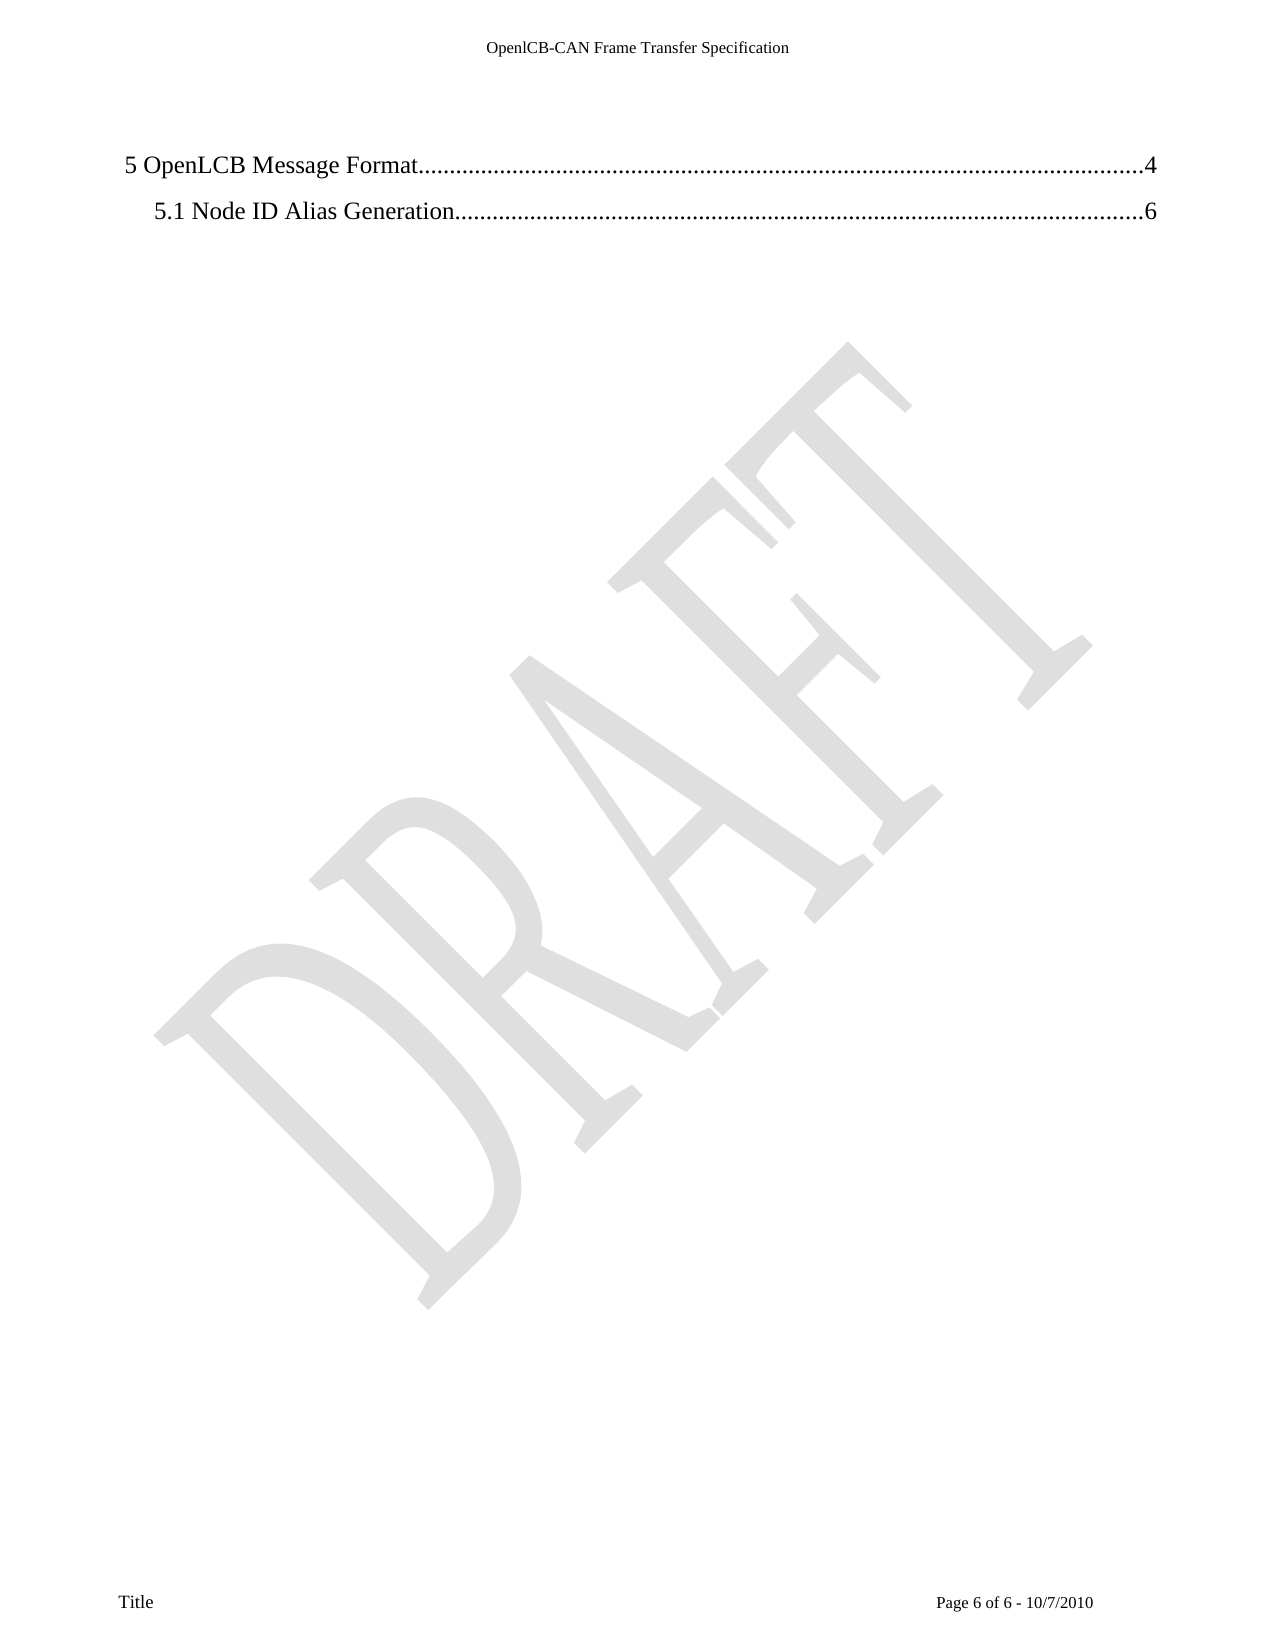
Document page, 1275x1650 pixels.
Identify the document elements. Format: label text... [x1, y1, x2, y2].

text 5 OpenLCB Message Format 4 [118, 150, 1157, 179]
text 5.1 Node ID Alias Generation 6 [148, 196, 1157, 225]
